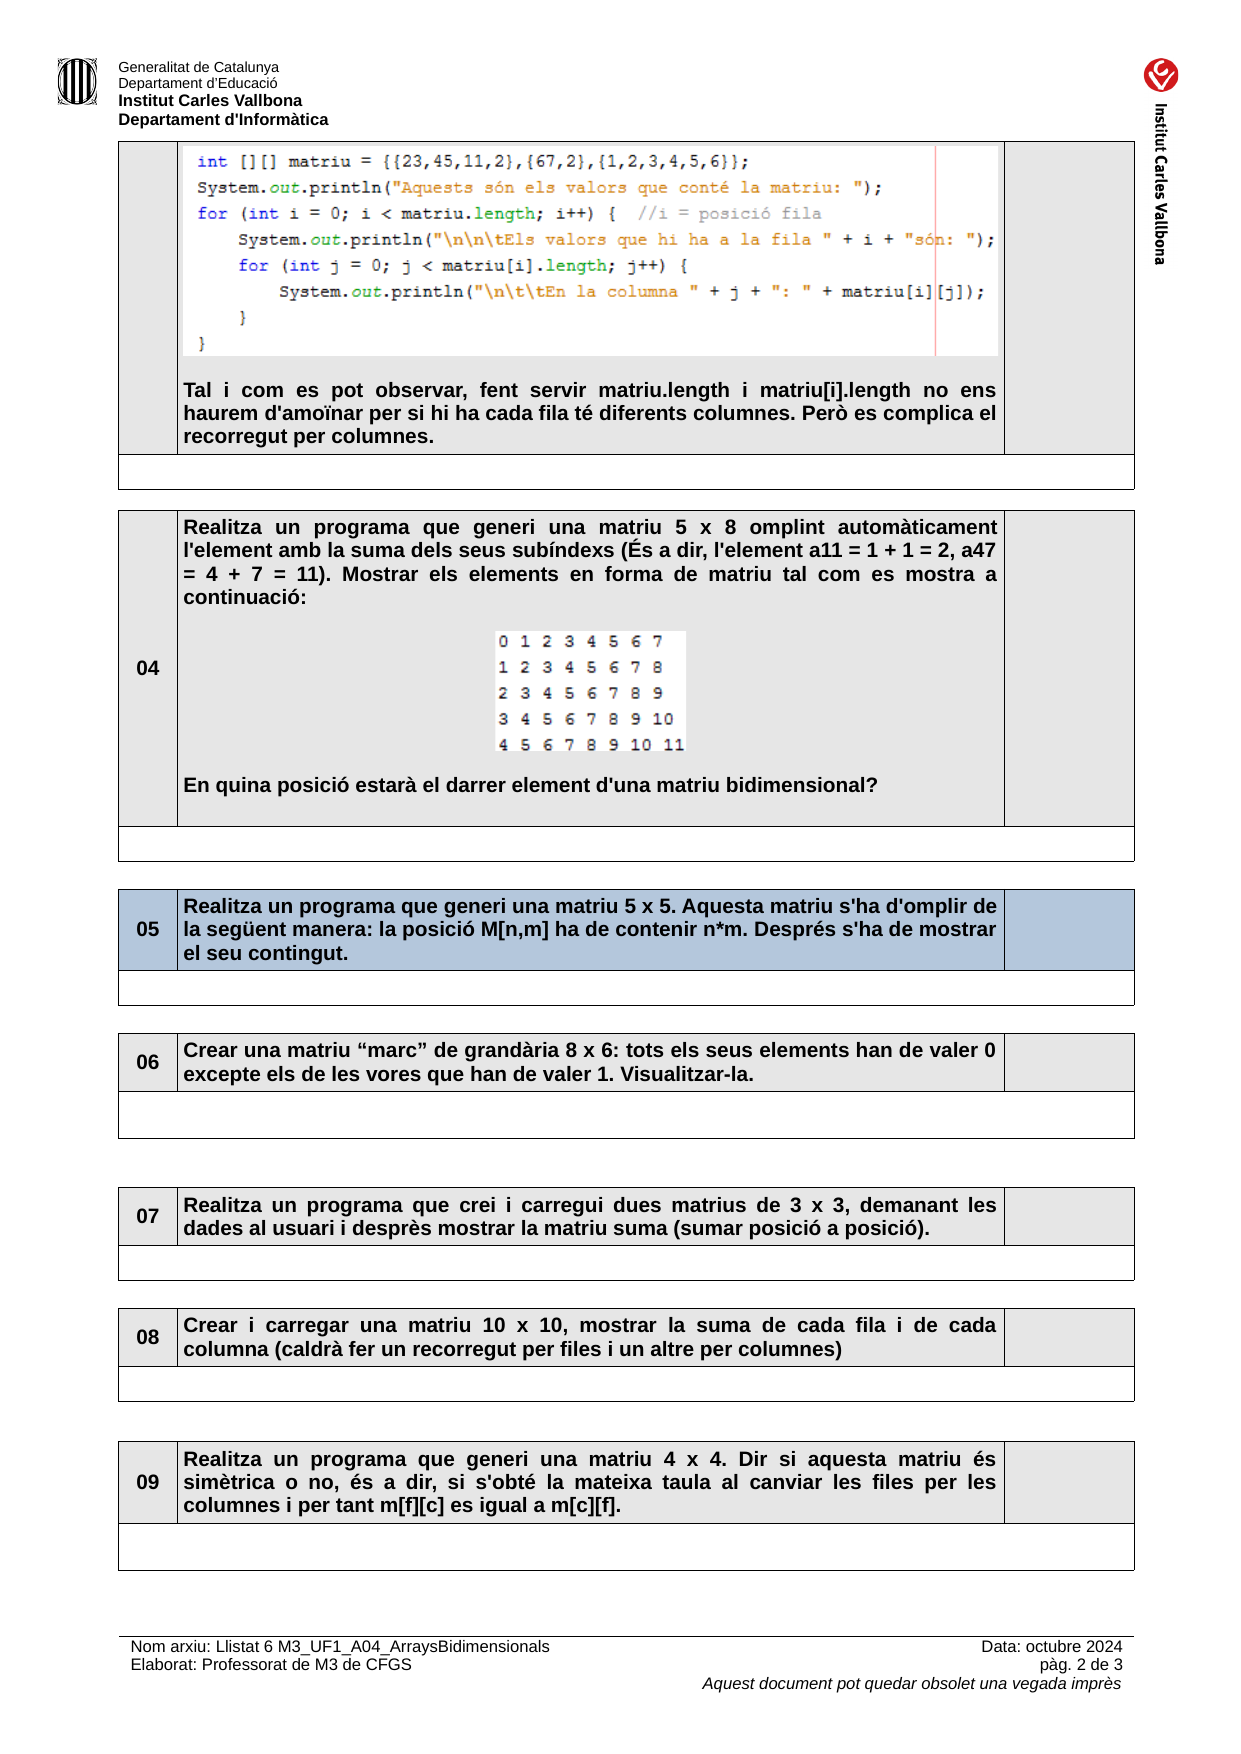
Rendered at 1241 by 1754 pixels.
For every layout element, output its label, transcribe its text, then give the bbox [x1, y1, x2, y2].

table_cell [119, 455, 1134, 489]
picture [57, 58, 97, 105]
table_header [1005, 1188, 1134, 1245]
table_header Realitza un programa que generi una matriu 5 x 5. Aquesta matriu s'ha d'omplir de la següent manera: la posició M[n,m] ha de contenir n*m. Després s'ha de mostrar el seu contingut. [178, 890, 1004, 970]
table_header 04 [119, 511, 177, 826]
table_header [1005, 142, 1134, 454]
table_cell [119, 827, 1134, 861]
table_header [1005, 890, 1134, 970]
table_header Realitza un programa que generi una matriu 4 x 4. Dir si aquesta matriu és simètrica o no, és a dir, si s'obté la mateixa taula al canviar les files per les columnes i per tant m[f][c] es igual a m[c][f]. [178, 1442, 1004, 1523]
table_header [1005, 511, 1134, 826]
table_header 09 [119, 1442, 177, 1523]
table_header 07 [119, 1188, 177, 1245]
table_header [1005, 1034, 1134, 1091]
table_cell [119, 1246, 1134, 1280]
picture [1143, 57, 1179, 269]
table_cell [118, 1006, 1134, 1033]
table_header [1005, 1442, 1134, 1523]
table_cell [118, 862, 1134, 889]
table_header Tal i com es pot observar, fent servir matriu.length i matriu[i].length no ens haurem d'amoïnar per si hi ha cada fila té diferents columnes. Però es complica el recorregut per columnes. [178, 142, 1004, 454]
table_cell [118, 1139, 1134, 1159]
table_cell [119, 971, 1134, 1005]
table_header Realitza un programa que generi una matriu 5 x 8 omplint automàticament l'element amb la suma dels seus subíndexs (És a dir, l'element a11 = 1 + 1 = 2, a47 = 4 + 7 = 11). Mostrar els elements en forma de matriu tal com es mostra a continuació: En quina posició estarà el darrer element d'una matriu bidimensional? [178, 511, 1004, 826]
table_header Realitza un programa que crei i carregui dues matrius de 3 x 3, demanant les dades al usuari i desprès mostrar la matriu suma (sumar posició a posició). [178, 1188, 1004, 1245]
table_header [119, 142, 177, 454]
table_header Crear una matriu “marc” de grandària 8 x 6: tots els seus elements han de valer 0 excepte els de les vores que han de valer 1. Visualitzar-la. [178, 1034, 1004, 1091]
table_cell [119, 1092, 1134, 1138]
table_header [1005, 1309, 1134, 1366]
table_cell [119, 1367, 1134, 1401]
table_header 06 [119, 1034, 177, 1091]
table_header 08 [119, 1309, 177, 1366]
table_cell [119, 1524, 1134, 1570]
table_header 05 [119, 890, 177, 970]
table_header Crear i carregar una matriu 10 x 10, mostrar la suma de cada fila i de cada columna (caldrà fer un recorregut per files i un altre per columnes) [178, 1309, 1004, 1366]
table_cell [118, 490, 1134, 510]
